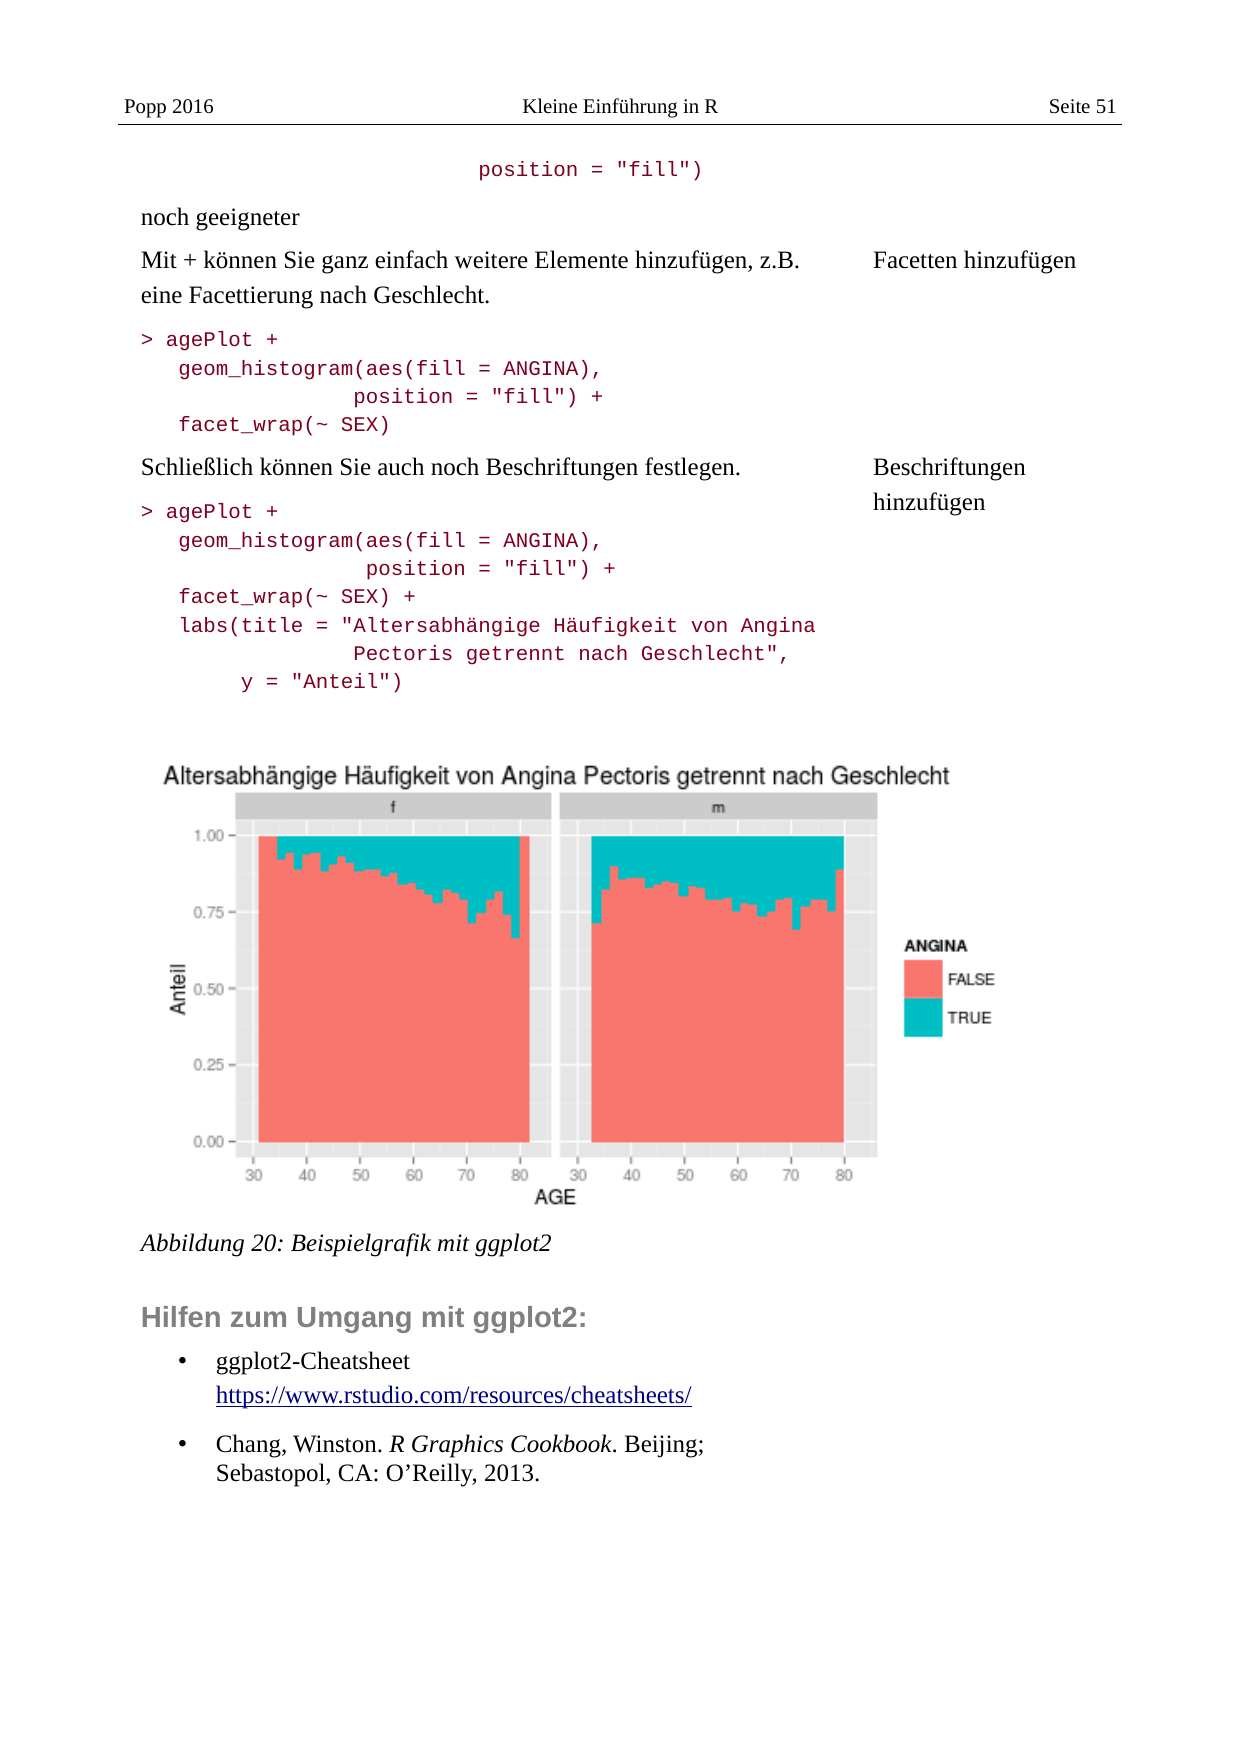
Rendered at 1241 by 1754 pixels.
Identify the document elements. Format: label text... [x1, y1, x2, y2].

picture [147, 726, 1055, 1228]
table_cell Hilfen zum Umgang mit ggplot2: ggplot2-Cheatsheet https://www.rstudio.com/resources/cheatsheets/ Chang, Winston. R Graphics Cookbook. Beijing; Sebastopol, CA: O’Reilly, 2013. [141, 1285, 855, 1530]
table_cell [855, 159, 1123, 246]
table_cell Mit + können Sie ganz einfach weitere Elemente hinzufügen, z.B. eine Facettierung nach Geschlecht. > agePlot + geom_histogram(aes(fill = ANGINA), position = "fill") + facet_wrap(~ SEX) [141, 246, 855, 452]
table_cell Beschriftungen hinzufügen [855, 453, 1123, 1285]
table_cell Schließlich können Sie auch noch Beschriftungen festlegen. > agePlot + geom_histogram(aes(fill = ANGINA), position = "fill") + facet_wrap(~ SEX) + labs(title = "Altersabhängige Häufigkeit von Angina Pectoris getrennt nach Geschlecht", y = "Anteil") [141, 453, 855, 1285]
table_cell position = "fill") noch geeigneter [141, 159, 855, 246]
table_cell Facetten hinzufügen [855, 246, 1123, 452]
table_cell [855, 1285, 1123, 1530]
